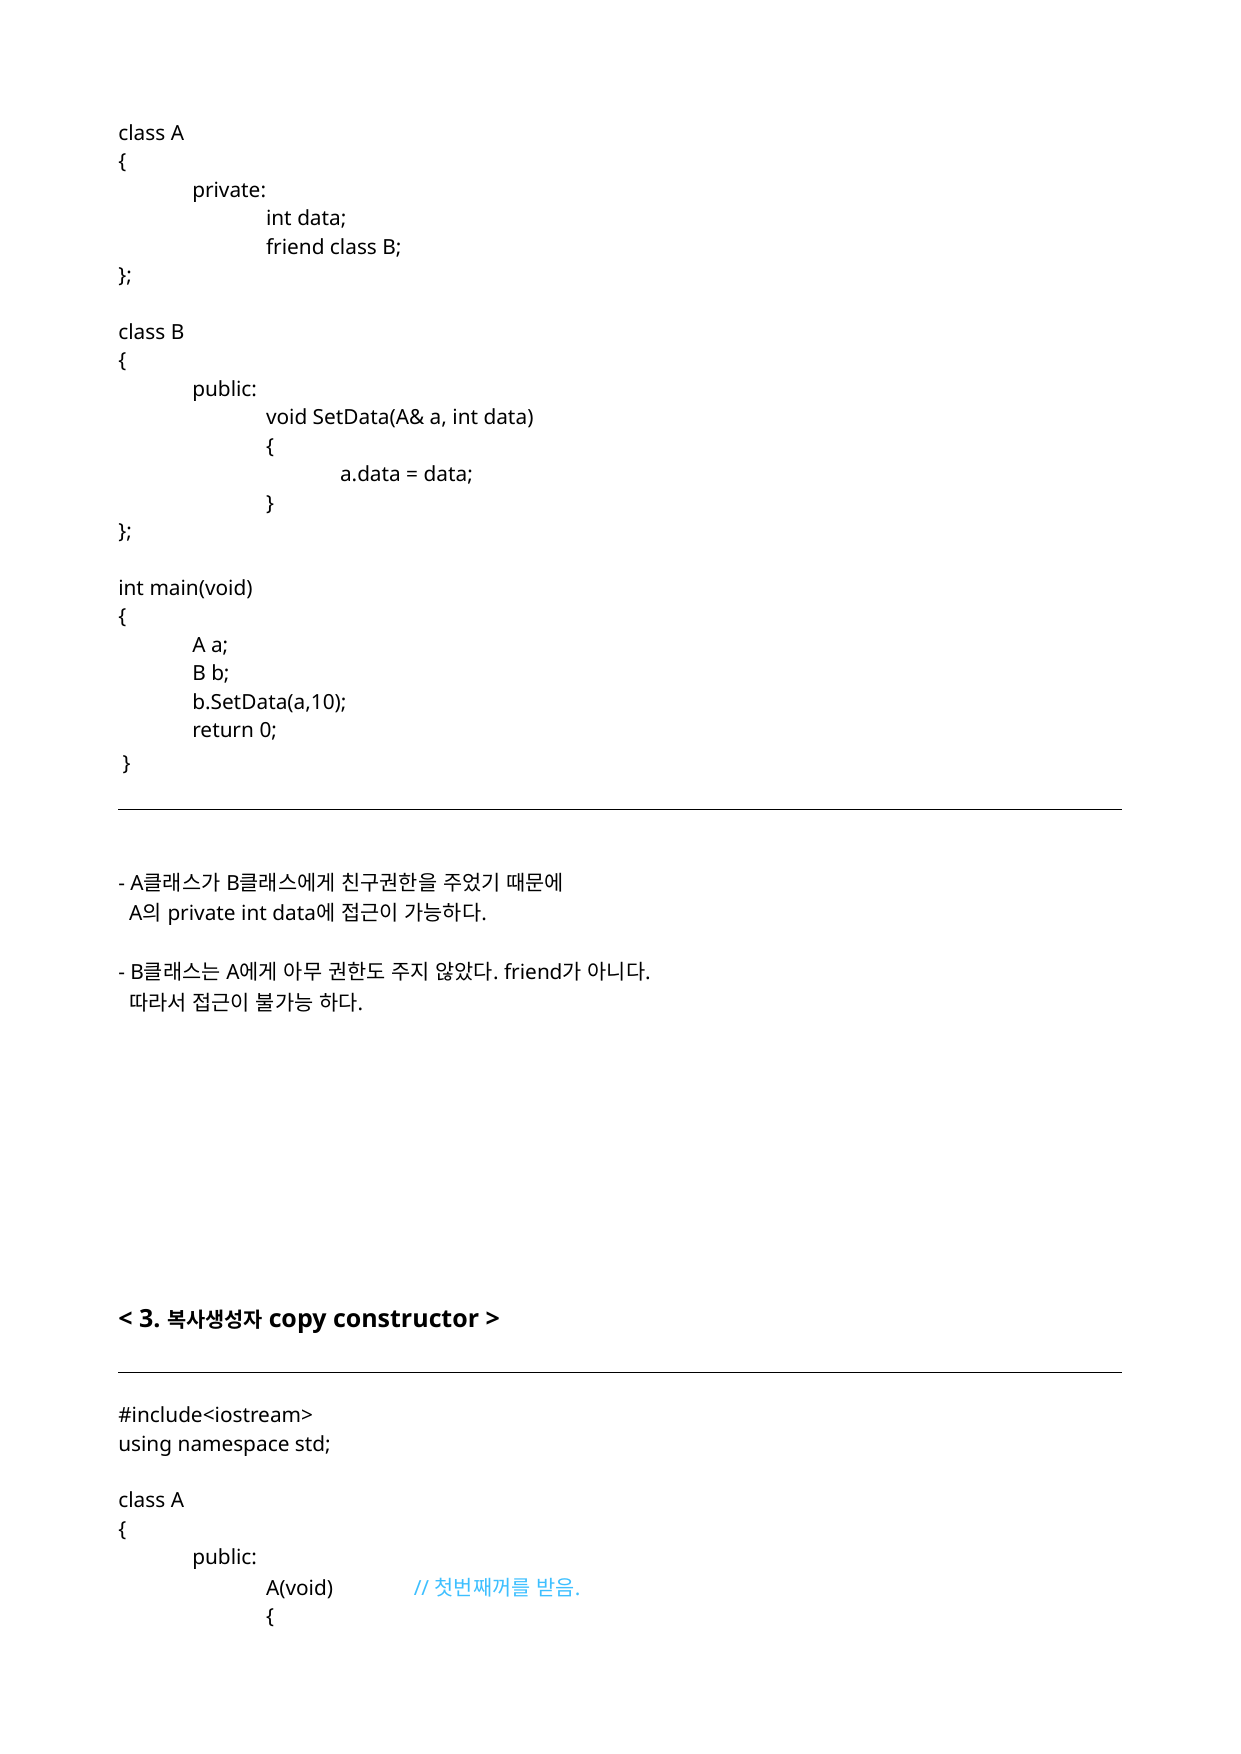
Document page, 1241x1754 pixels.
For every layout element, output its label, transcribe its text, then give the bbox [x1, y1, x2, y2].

text private: [118, 175, 1122, 203]
text friend class B; [118, 232, 1122, 260]
text #include<iostream> [118, 1400, 1122, 1429]
text } [118, 488, 1122, 516]
text A(void) // 첫번째꺼를 받음. [118, 1571, 1122, 1601]
text return 0; [118, 715, 1122, 744]
text { [118, 147, 1122, 175]
text A a; [118, 630, 1122, 658]
text }; [118, 516, 1122, 545]
text class A [118, 118, 1122, 147]
text { [118, 1601, 1122, 1629]
text class B [118, 317, 1122, 346]
text A의 private int data에 접근이 가능하다. [118, 897, 1122, 927]
text 따라서 접근이 불가능 하다. [118, 986, 1122, 1016]
text < 3. 복사생성자 copy constructor > [118, 1300, 1122, 1334]
text using namespace std; [118, 1429, 1122, 1457]
text b.SetData(a,10); [118, 687, 1122, 715]
text { [118, 431, 1122, 459]
text { [118, 1514, 1122, 1542]
text a.data = data; [118, 459, 1122, 488]
text } [118, 744, 1122, 809]
text }; [118, 260, 1122, 289]
text - B클래스는 A에게 아무 권한도 주지 않았다. friend가 아니다. [118, 955, 1122, 986]
text B b; [118, 658, 1122, 687]
text { [118, 602, 1122, 630]
text int main(void) [118, 573, 1122, 602]
text public: [118, 374, 1122, 402]
text int data; [118, 203, 1122, 232]
text { [118, 346, 1122, 374]
text - A클래스가 B클래스에게 친구권한을 주었기 때문에 [118, 866, 1122, 897]
text class A [118, 1486, 1122, 1514]
text void SetData(A& a, int data) [118, 402, 1122, 431]
text public: [118, 1542, 1122, 1571]
